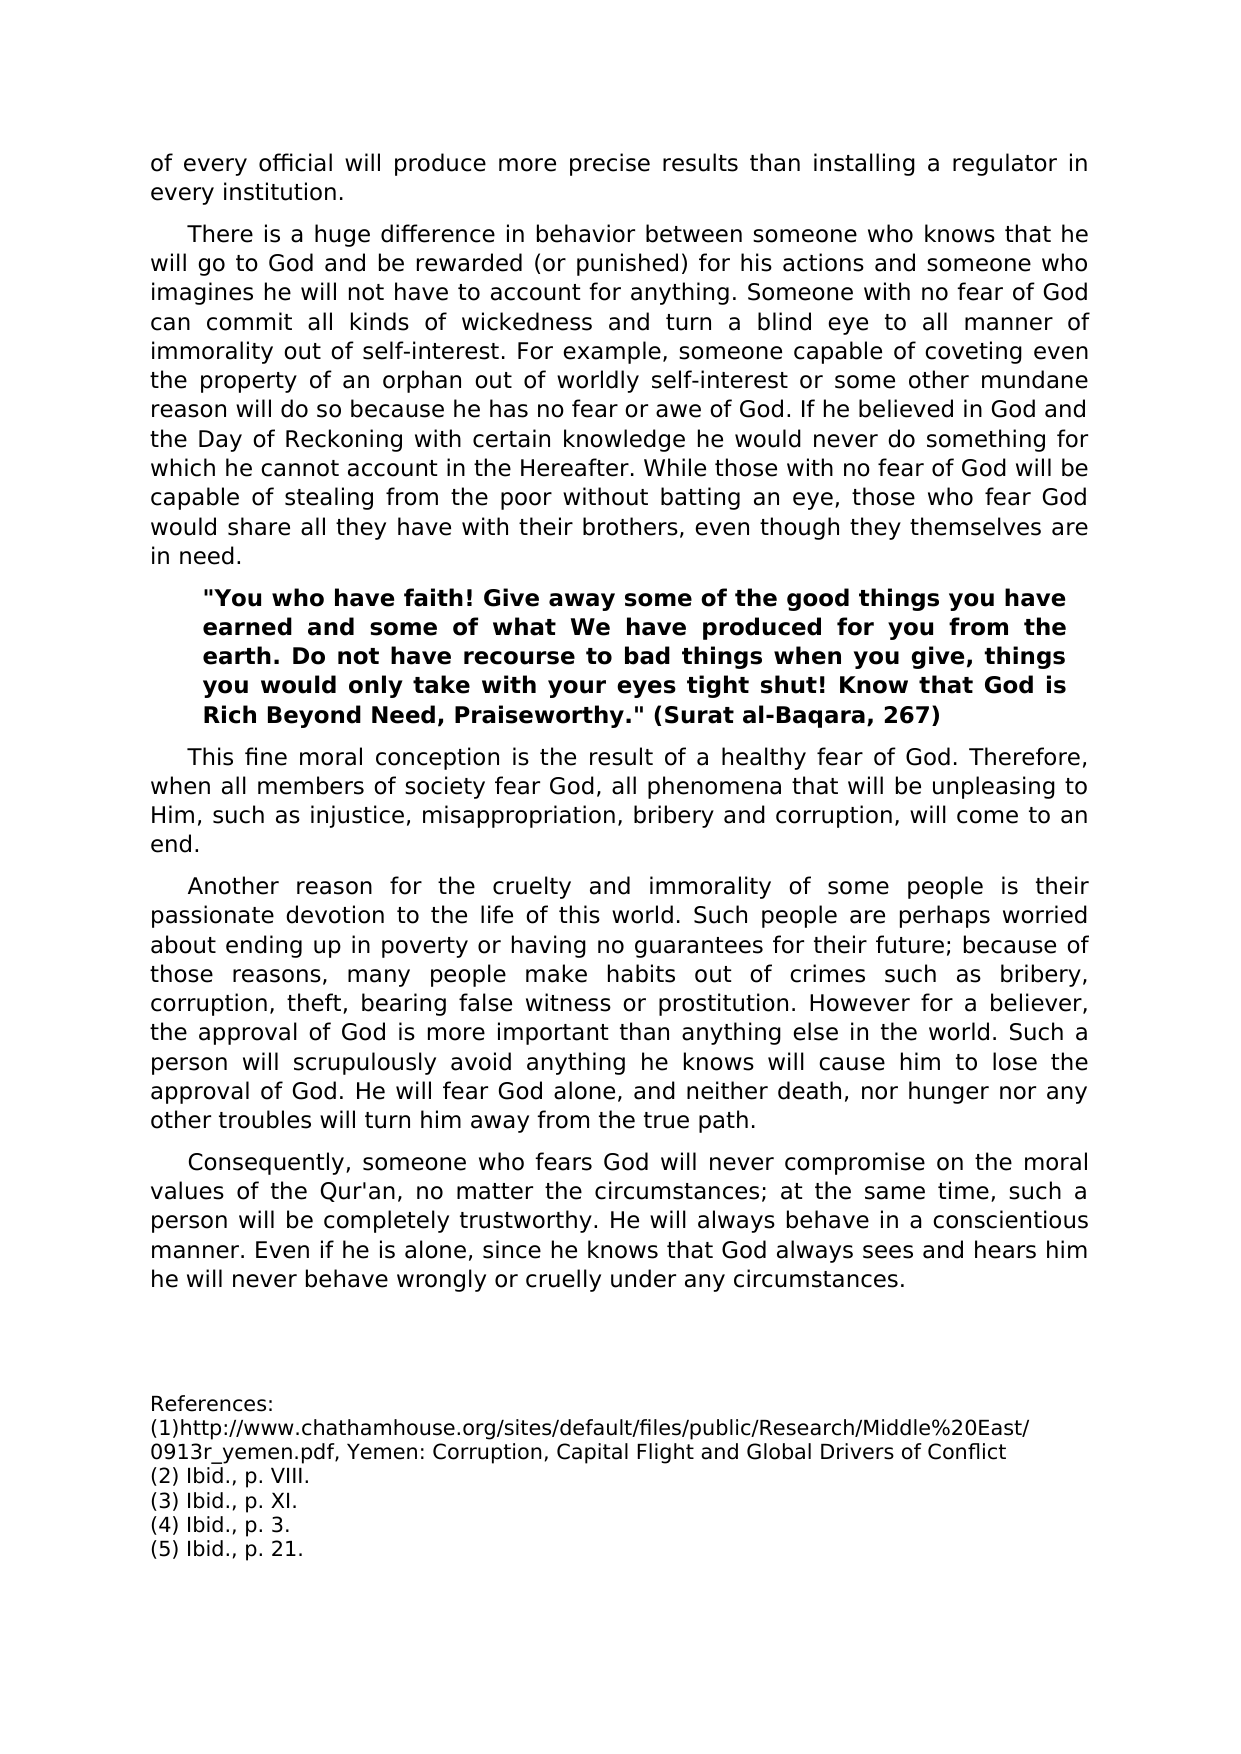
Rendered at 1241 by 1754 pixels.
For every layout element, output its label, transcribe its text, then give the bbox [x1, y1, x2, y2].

text (5) Ibid., p. 21. [150, 1537, 1090, 1561]
text Another reason for the cruelty and immorality of some people is their passionate devotion to the life of this world. Such people are perhaps worried about ending up in poverty or having no guarantees for their future; because of those reasons, many people make habits out of crimes such as bribery, corruption, theft, bearing false witness or prostitution. However for a believer, the approval of God is more important than anything else in the world. Such a person will scrupulously avoid anything he knows will cause him to lose the approval of God. He will fear God alone, and neither death, nor hunger nor any other troubles will turn him away from the true path. [150, 873, 1090, 1134]
text This fine moral conception is the result of a healthy fear of God. Therefore, when all members of society fear God, all phenomena that will be unpleasing to Him, such as injustice, misappropriation, bribery and corruption, will come to an end. [150, 744, 1090, 858]
text (2) Ibid., p. VIII. [150, 1464, 1090, 1489]
text "You who have faith! Give away some of the good things you have earned and some of what We have produced for you from the earth. Do not have recourse to bad things when you give, things you would only take with your eyes tight shut! Know that God is Rich Beyond Need, Praiseworthy." (Surat al-Baqara, 267) [202, 585, 1068, 728]
text (4) Ibid., p. 3. [150, 1513, 1090, 1537]
text (1)http://www.chathamhouse.org/sites/default/files/public/Research/Middle%20East/0913r_yemen.pdf, Yemen: Corruption, Capital Flight and Global Drivers of Conflict [150, 1416, 1090, 1464]
text References: [150, 1392, 1090, 1416]
text There is a huge difference in behavior between someone who knows that he will go to God and be rewarded (or punished) for his actions and someone who imagines he will not have to account for anything. Someone with no fear of God can commit all kinds of wickedness and turn a blind eye to all manner of immorality out of self-interest. For example, someone capable of coveting even the property of an orphan out of worldly self-interest or some other mundane reason will do so because he has no fear or awe of God. If he believed in God and the Day of Reckoning with certain knowledge he would never do something for which he cannot account in the Hereafter. While those with no fear of God will be capable of stealing from the poor without batting an eye, those who fear God would share all they have with their brothers, even though they themselves are in need. [150, 221, 1090, 570]
text Consequently, someone who fears God will never compromise on the moral values of the Qur'an, no matter the circumstances; at the same time, such a person will be completely trustworthy. He will always behave in a conscientious manner. Even if he is alone, since he knows that God always sees and hears him he will never behave wrongly or cruelly under any circumstances. [150, 1149, 1090, 1293]
text (3) Ibid., p. XI. [150, 1489, 1090, 1513]
text of every official will produce more precise results than installing a regulator in every institution. [150, 150, 1090, 206]
